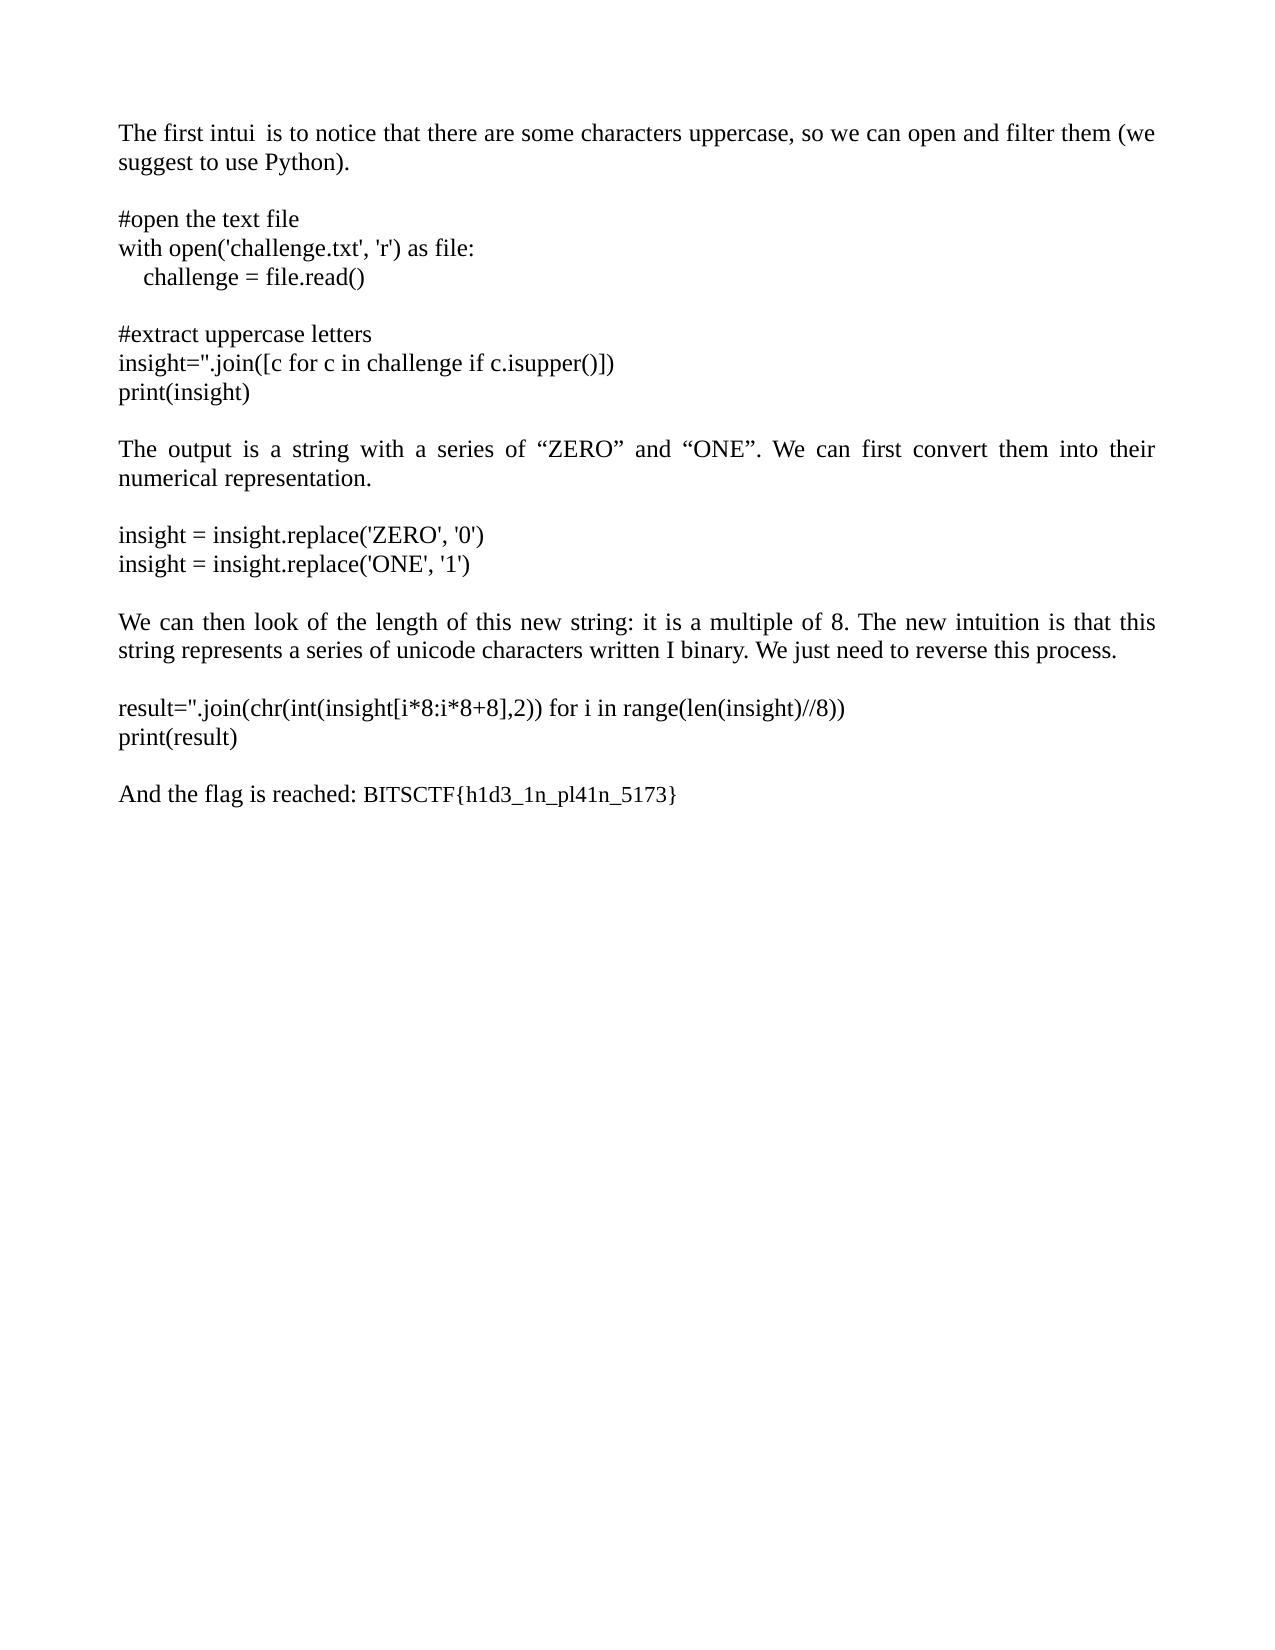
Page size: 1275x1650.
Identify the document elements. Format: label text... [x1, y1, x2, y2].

text The output is a string with a series of “ZERO” and “ONE”. We can first convert them into their numerical representation. [118, 434, 1157, 492]
text insight = insight.replace('ZERO', '0') [118, 521, 1157, 549]
text print(insight) [118, 377, 1157, 406]
text The first intui is to notice that there are some characters uppercase, so we can open and filter them (we suggest to use Python). [118, 118, 1157, 176]
text #extract uppercase letters [118, 319, 1157, 348]
text result=''.join(chr(int(insight[i*8:i*8+8],2)) for i in range(len(insight)//8)) [118, 693, 1157, 722]
text challenge = file.read() [118, 262, 1157, 291]
text print(result) [118, 722, 1157, 751]
text with open('challenge.txt', 'r') as file: [118, 233, 1157, 262]
text We can then look of the length of this new string: it is a multiple of 8. The new intuition is that this string represents a series of unicode characters written I binary. We just need to reverse this process. [118, 607, 1157, 664]
text insight = insight.replace('ONE', '1') [118, 549, 1157, 578]
text And the flag is reached: BITSCTF{h1d3_1n_pl41n_5173} [118, 779, 1157, 808]
text insight=''.join([c for c in challenge if c.isupper()]) [118, 348, 1157, 377]
text #open the text file [118, 204, 1157, 233]
